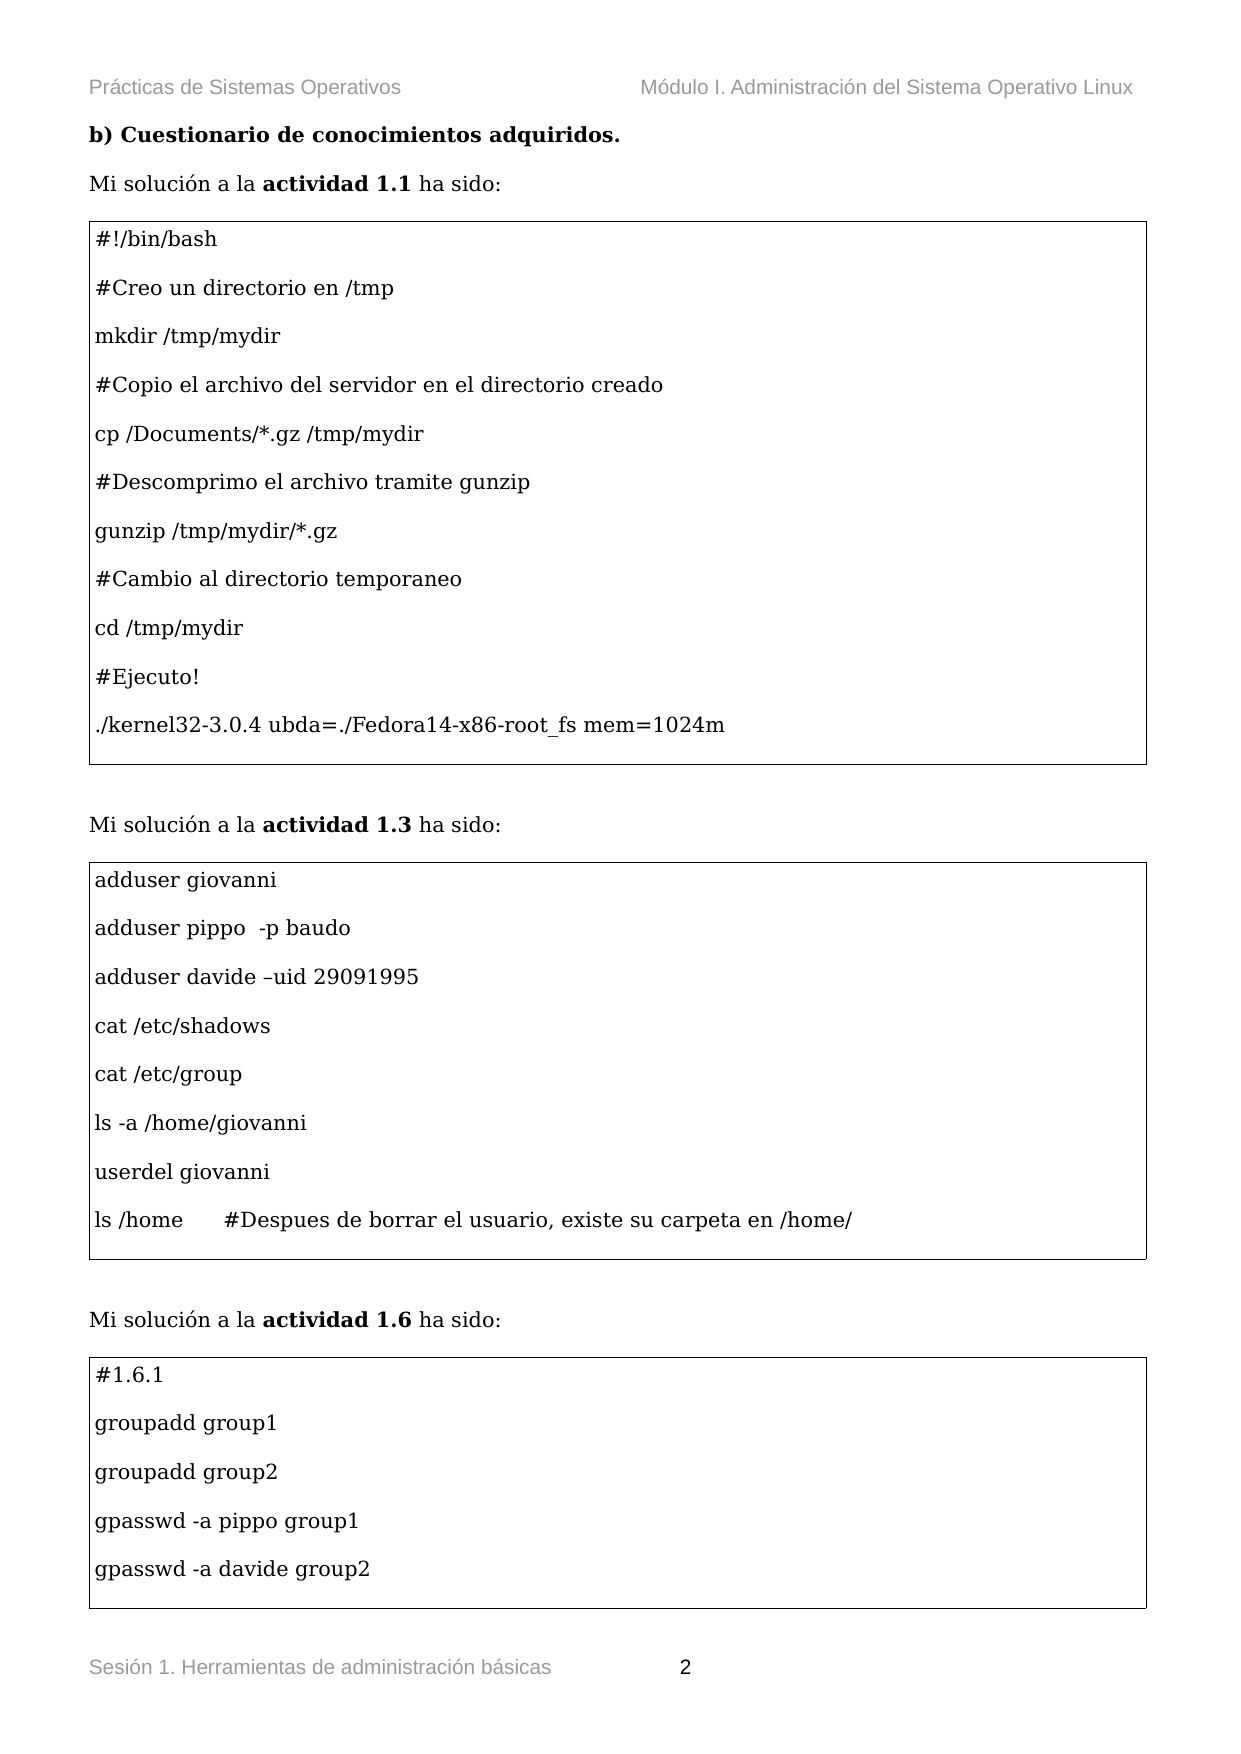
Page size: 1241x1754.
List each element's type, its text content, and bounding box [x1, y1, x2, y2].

table_header adduser giovanni adduser pippo -p baudo adduser davide –uid 29091995 cat /etc/shadows cat /etc/group ls -a /home/giovanni userdel giovanni ls /home #Despues de borrar el usuario, existe su carpeta en /home/ [90, 863, 1146, 1259]
text b) Cuestionario de conocimientos adquiridos. [89, 123, 1146, 148]
table_header #!/bin/bash #Creo un directorio en /tmp mkdir /tmp/mydir #Copio el archivo del servidor en el directorio creado cp /Documents/*.gz /tmp/mydir #Descomprimo el archivo tramite gunzip gunzip /tmp/mydir/*.gz #Cambio al directorio temporaneo cd /tmp/mydir #Ejecuto! ./kernel32-3.0.4 ubda=./Fedora14-x86-root_fs mem=1024m [90, 222, 1146, 764]
text Mi solución a la actividad 1.6 ha sido: [89, 1308, 1146, 1332]
text Mi solución a la actividad 1.1 ha sido: [89, 172, 1146, 197]
text Mi solución a la actividad 1.3 ha sido: [89, 813, 1146, 837]
table_header #1.6.1 groupadd group1 groupadd group2 gpasswd -a pippo group1 gpasswd -a davide group2 [90, 1358, 1146, 1608]
